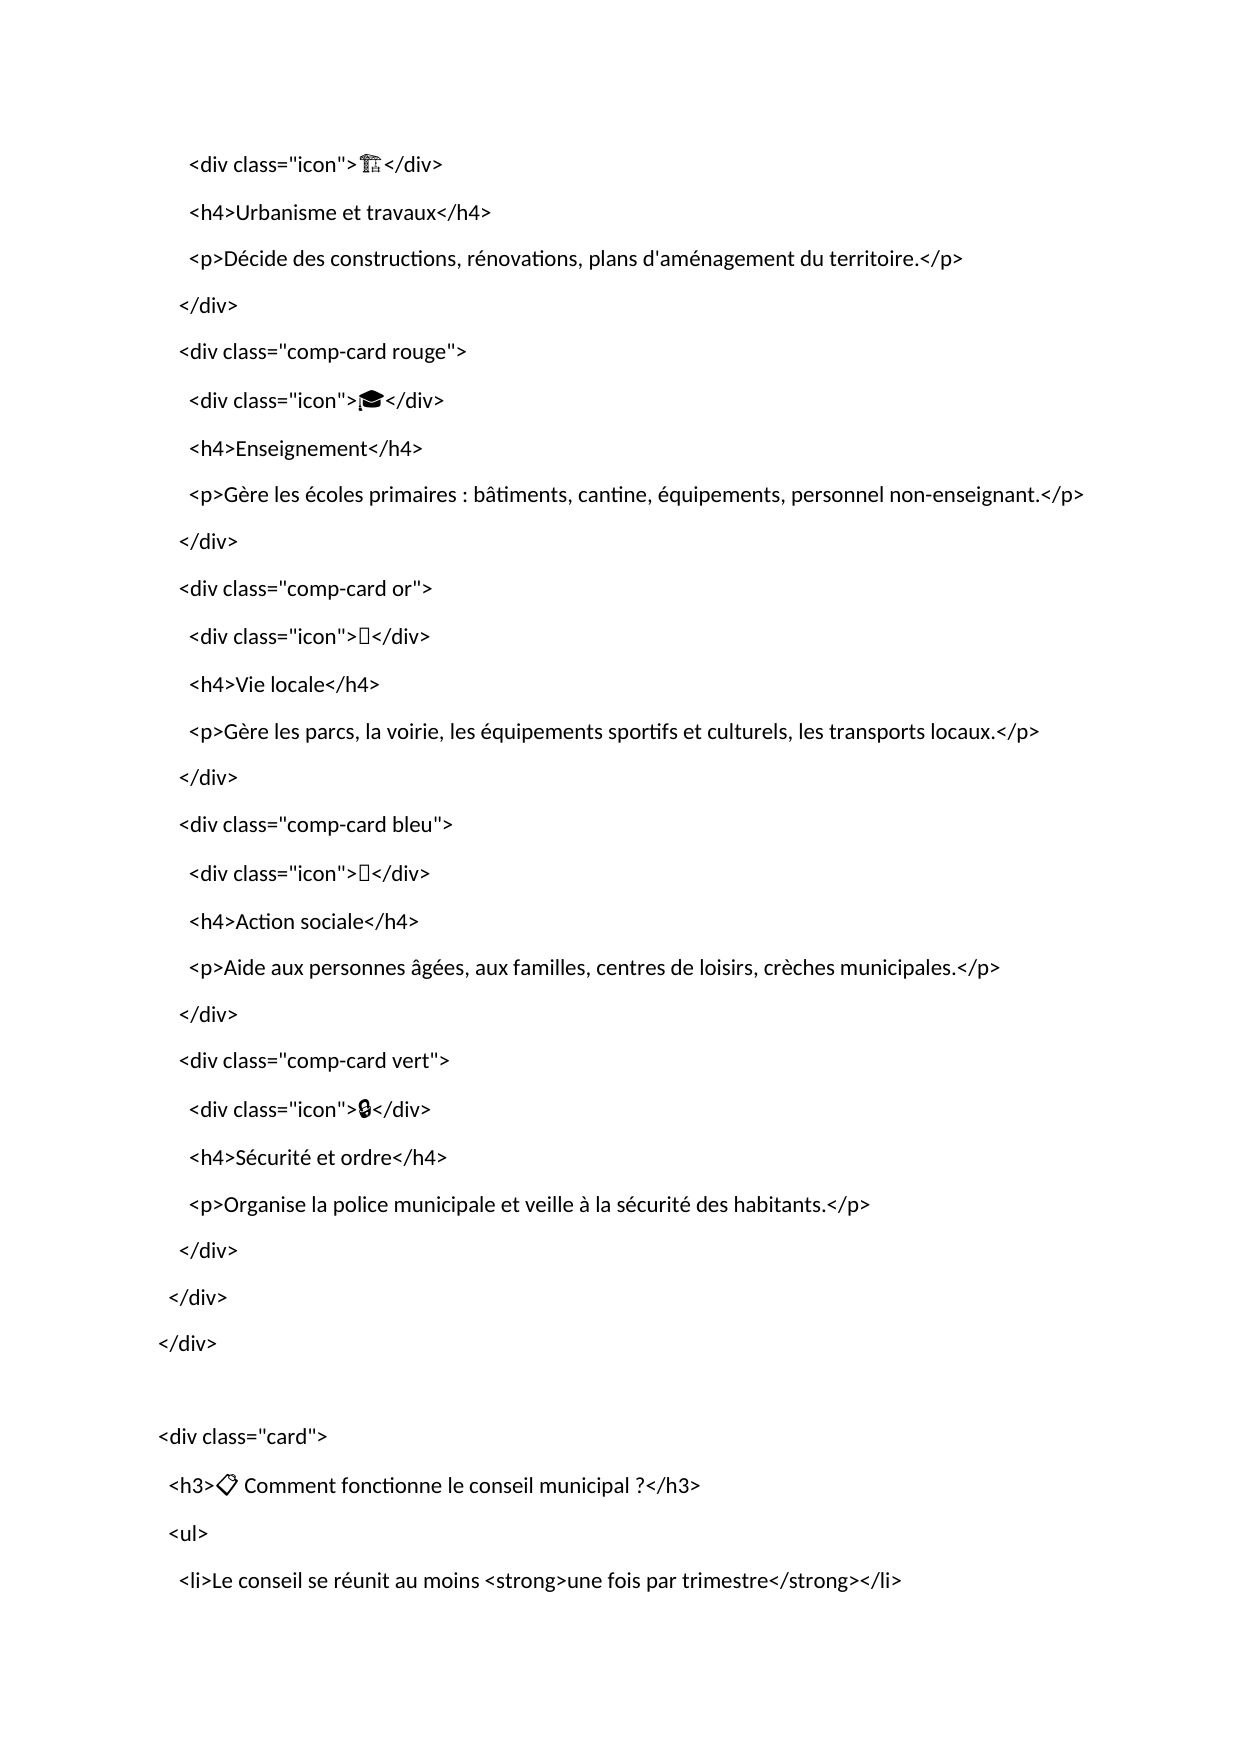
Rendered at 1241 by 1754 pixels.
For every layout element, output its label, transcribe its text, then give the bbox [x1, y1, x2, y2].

text <div class="comp-card bleu"> [148, 810, 1093, 838]
text <div class="comp-card vert"> [148, 1046, 1093, 1074]
text <div class="comp-card or"> [148, 574, 1093, 602]
text <div class="icon">🤝</div> [148, 857, 1093, 888]
text <p>Gère les écoles primaires : bâtiments, cantine, équipements, personnel non-enseignant.</p> [148, 481, 1093, 509]
text </div> [148, 763, 1093, 792]
text <li>Le conseil se réunit au moins <strong>une fois par trimestre</strong></li> [148, 1566, 1093, 1594]
text </div> [148, 1329, 1093, 1357]
text <p>Aide aux personnes âgées, aux familles, centres de loisirs, crèches municipales.</p> [148, 953, 1093, 981]
text <ul> [148, 1519, 1093, 1547]
text </div> [148, 1000, 1093, 1028]
text </div> [148, 291, 1093, 319]
text <h4>Sécurité et ordre</h4> [148, 1143, 1093, 1171]
text <div class="icon">🏗️</div> [148, 148, 1093, 179]
text <h4>Enseignement</h4> [148, 434, 1093, 462]
text <div class="card"> [148, 1422, 1093, 1451]
text <div class="icon">🌿</div> [148, 620, 1093, 652]
text <p>Décide des constructions, rénovations, plans d'aménagement du territoire.</p> [148, 244, 1093, 272]
text <h4>Vie locale</h4> [148, 670, 1093, 698]
text <p>Organise la police municipale et veille à la sécurité des habitants.</p> [148, 1190, 1093, 1218]
text <div class="comp-card rouge"> [148, 337, 1093, 365]
text <h4>Urbanisme et travaux</h4> [148, 198, 1093, 226]
text </div> [148, 1283, 1093, 1311]
text <p>Gère les parcs, la voirie, les équipements sportifs et culturels, les transports locaux.</p> [148, 717, 1093, 745]
text <h3>📋 Comment fonctionne le conseil municipal ?</h3> [148, 1469, 1093, 1500]
text <div class="icon">🔒</div> [148, 1093, 1093, 1124]
text </div> [148, 1236, 1093, 1264]
text <h4>Action sociale</h4> [148, 907, 1093, 935]
text <div class="icon">🎓</div> [148, 384, 1093, 415]
text </div> [148, 527, 1093, 555]
